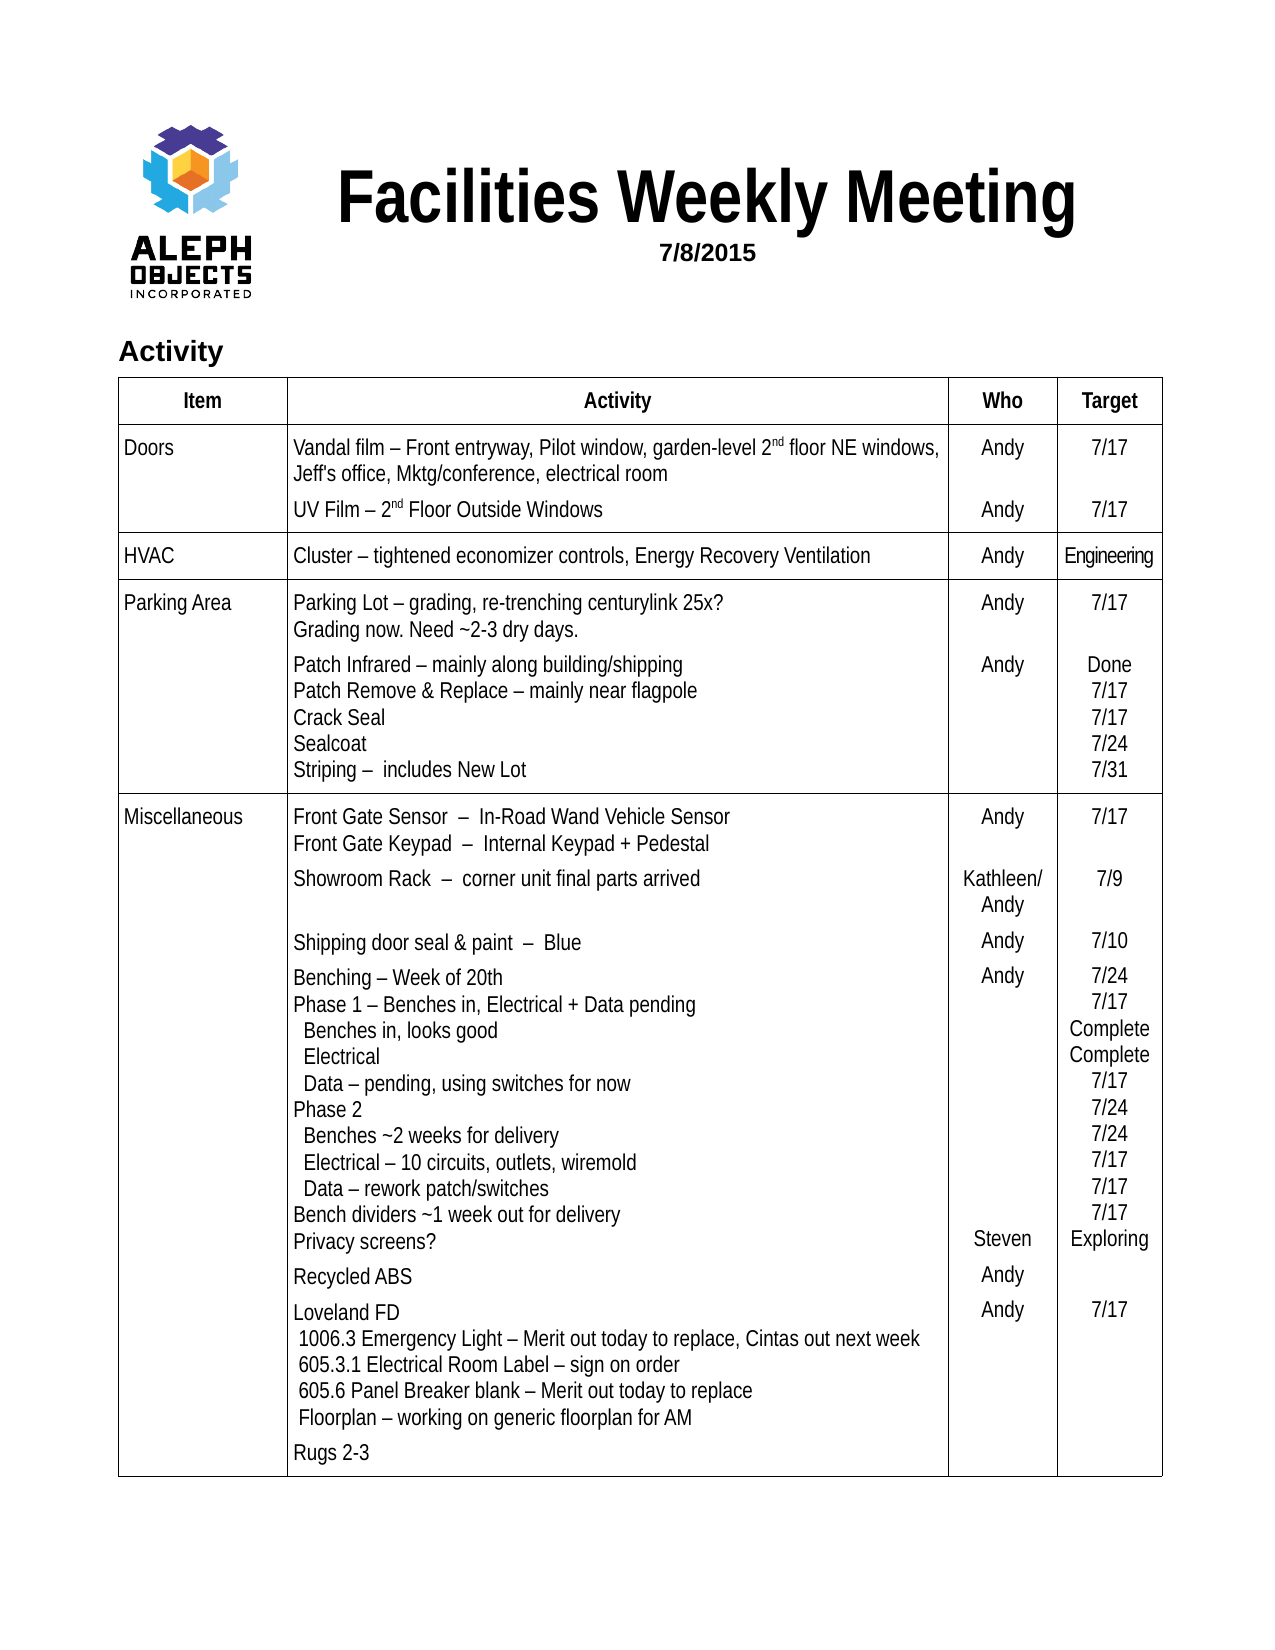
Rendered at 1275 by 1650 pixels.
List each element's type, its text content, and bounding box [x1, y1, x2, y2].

table_cell Andy Kathleen/ Andy Andy Andy Steven Andy Andy [949, 794, 1057, 1476]
table_cell HVAC [119, 533, 287, 579]
table_cell Cluster – tightened economizer controls, Energy Recovery Ventilation [288, 533, 948, 579]
picture [122, 116, 258, 306]
table_header Item [119, 378, 287, 423]
text Activity [118, 334, 1157, 368]
table_header Who [949, 378, 1057, 423]
table_cell Front Gate Sensor – In-Road Wand Vehicle Sensor Front Gate Keypad – Internal Keypad + Pedestal Showroom Rack – corner unit final parts arrived Shipping door seal & paint – Blue Benching – Week of 20th Phase 1 – Benches in, Electrical + Data pending Benches in, looks good Electrical Data – pending, using switches for now Phase 2 Benches ~2 weeks for delivery Electrical – 10 circuits, outlets, wiremold Data – rework patch/switches Bench dividers ~1 week out for delivery Privacy screens? Recycled ABS Loveland FD 1006.3 Emergency Light – Merit out today to replace, Cintas out next week 605.3.1 Electrical Room Label – sign on order 605.6 Panel Breaker blank – Merit out today to replace Floorplan – working on generic floorplan for AM Rugs 2-3 [288, 794, 948, 1476]
table_cell 7/17 7/9 7/10 7/24 7/17 Complete Complete 7/17 7/24 7/24 7/17 7/17 7/17 Exploring 7/17 [1058, 794, 1162, 1476]
text Facilities Weekly Meeting [258, 152, 1157, 238]
text 7/8/2015 [258, 238, 1157, 267]
table_cell Parking Lot – grading, re-trenching centurylink 25x? Grading now. Need ~2-3 dry days. Patch Infrared – mainly along building/shipping Patch Remove & Replace – mainly near flagpole Crack Seal Sealcoat Striping – includes New Lot [288, 580, 948, 793]
table_cell Vandal film – Front entryway, Pilot window, garden-level 2nd floor NE windows, Jeff's office, Mktg/conference, electrical room UV Film – 2nd Floor Outside Windows [288, 425, 948, 532]
table_header Target [1058, 378, 1162, 423]
table_header Activity [288, 378, 948, 423]
table_cell Miscellaneous [119, 794, 287, 1476]
table_cell 7/17 7/17 [1058, 425, 1162, 532]
table_cell Andy Andy [949, 425, 1057, 532]
table_cell Doors [119, 425, 287, 532]
table_cell Andy Andy [949, 580, 1057, 793]
table_cell Parking Area [119, 580, 287, 793]
table_cell Engineering [1058, 533, 1162, 579]
table_cell Andy [949, 533, 1057, 579]
table_cell 7/17 Done 7/17 7/17 7/24 7/31 [1058, 580, 1162, 793]
